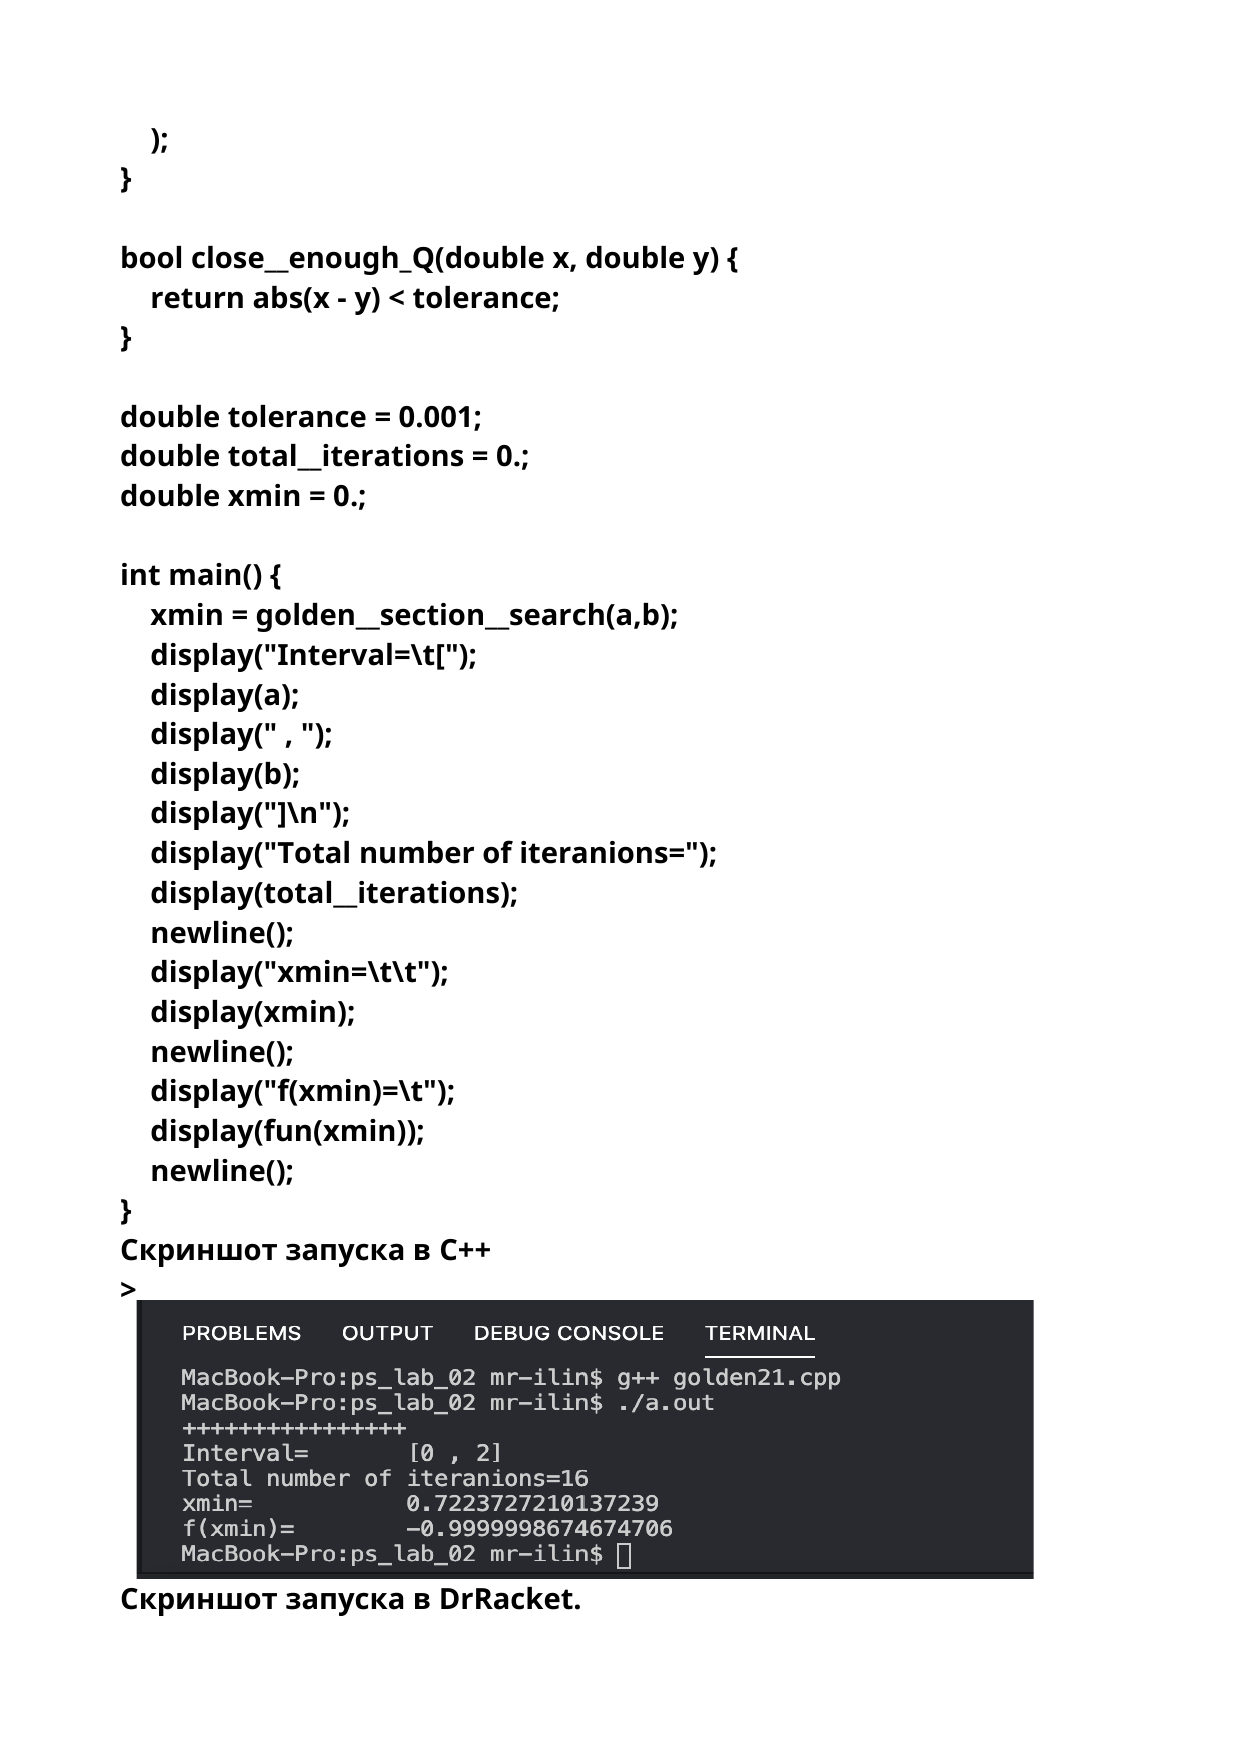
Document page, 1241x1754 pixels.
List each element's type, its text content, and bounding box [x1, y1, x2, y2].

text newline(); [120, 1150, 1120, 1190]
text double tolerance = 0.001; [120, 396, 1120, 436]
text double total__iterations = 0.; [120, 436, 1120, 475]
text display("Total number of iteranions="); [120, 832, 1120, 872]
text } [120, 1190, 1120, 1229]
text ); [120, 118, 1120, 158]
text double xmin = 0.; [120, 475, 1120, 515]
text display(total__iterations); [120, 872, 1120, 912]
text display("]\n"); [120, 793, 1120, 832]
text display(" , "); [120, 713, 1120, 753]
text display(xmin); [120, 991, 1120, 1031]
text display("Interval=\t["); [120, 634, 1120, 674]
text display("xmin=\t\t"); [120, 952, 1120, 991]
text bool close__enough_Q(double x, double y) { [120, 237, 1120, 277]
text display(fun(xmin)); [120, 1110, 1120, 1150]
text Скриншот запуска в DrRacket. [120, 1578, 1120, 1618]
text display(b); [120, 753, 1120, 793]
text } [120, 158, 1120, 197]
text newline(); [120, 912, 1120, 952]
text display(a); [120, 674, 1120, 713]
text } [120, 317, 1120, 356]
text int main() { [120, 555, 1120, 594]
text display("f(xmin)=\t"); [120, 1071, 1120, 1110]
text > [120, 1269, 1120, 1578]
text return abs(x - y) < tolerance; [120, 277, 1120, 317]
text newline(); [120, 1031, 1120, 1071]
text Скриншот запуска в C++ [120, 1229, 1120, 1269]
text xmin = golden__section__search(a,b); [120, 594, 1120, 634]
